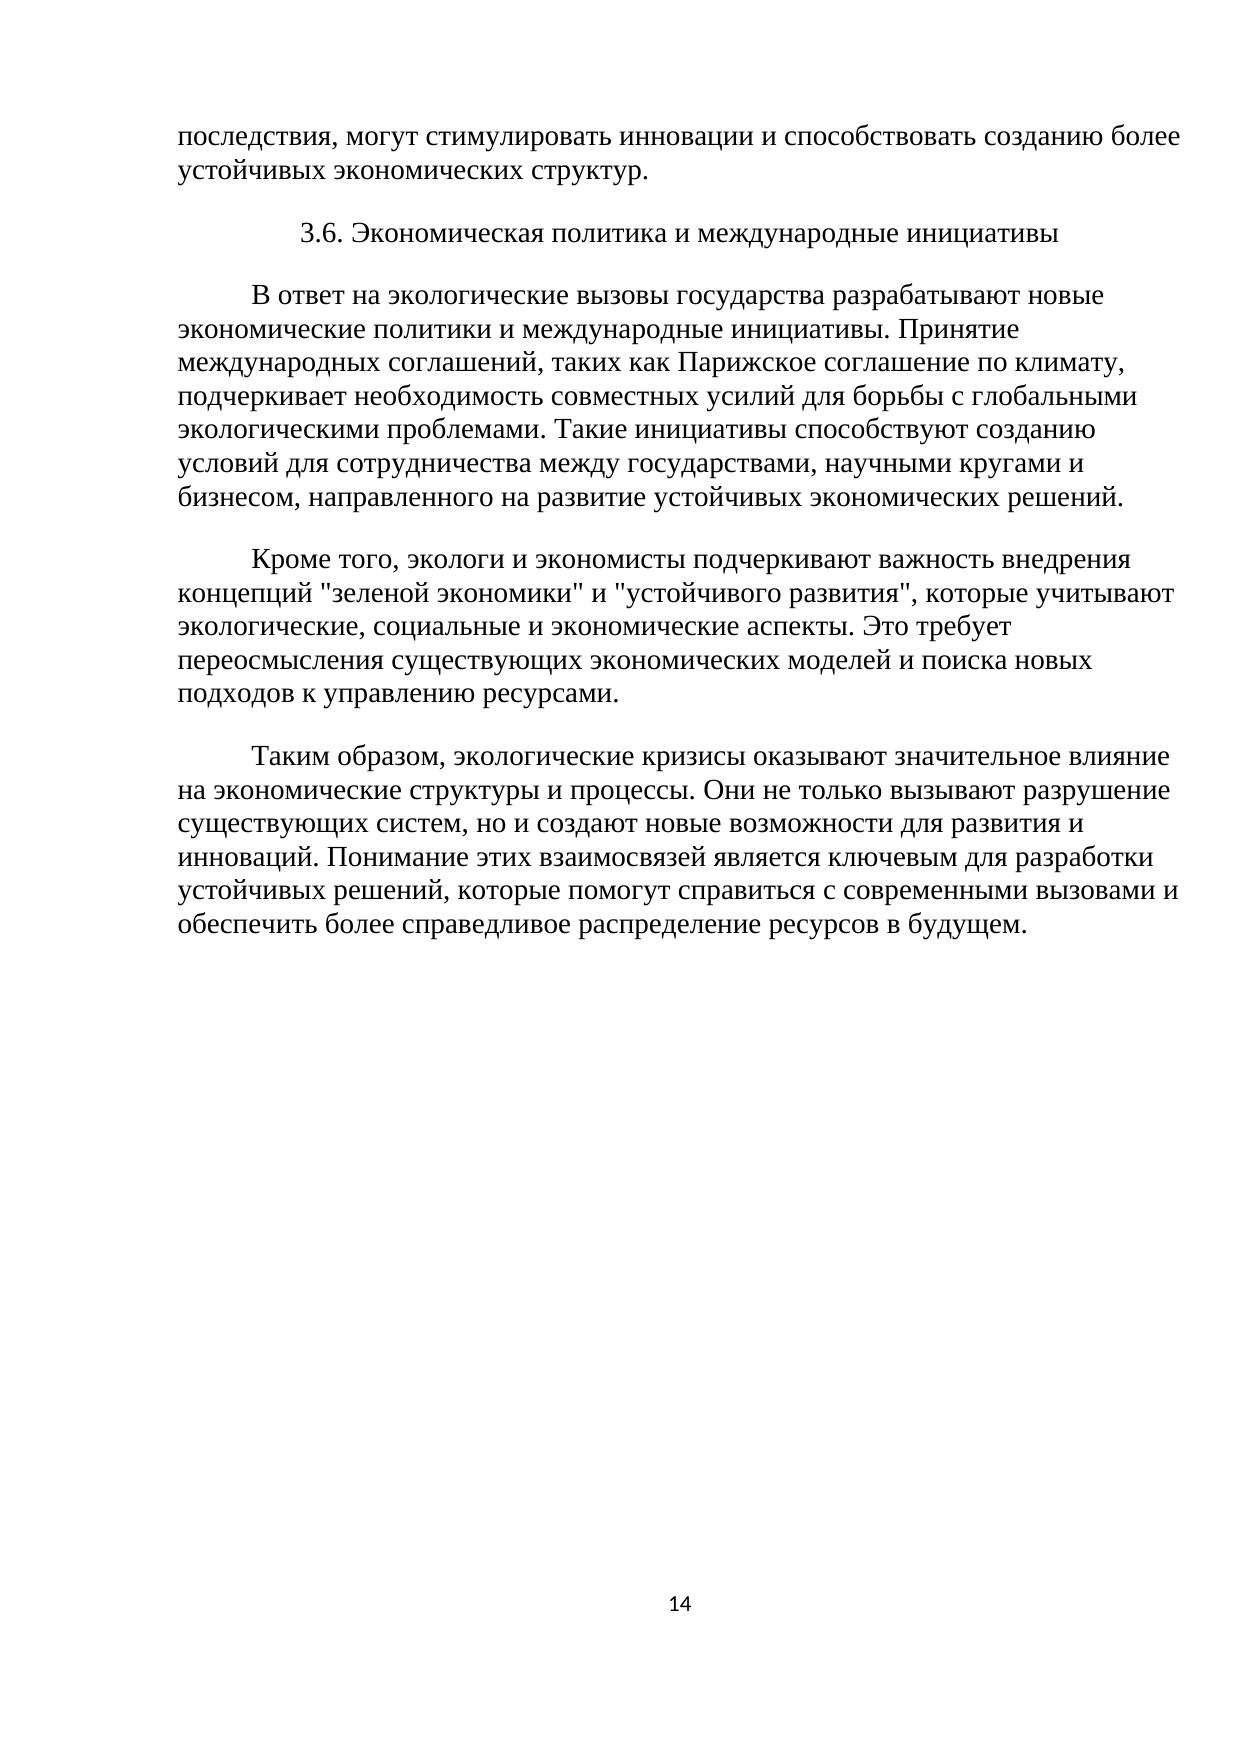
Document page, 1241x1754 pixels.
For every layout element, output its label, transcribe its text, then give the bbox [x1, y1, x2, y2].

subtitle 3.6. Экономическая политика и международные инициативы [177, 215, 1182, 248]
subtitle В ответ на экологические вызовы государства разрабатывают новые экономические политики и международные инициативы. Принятие международных соглашений, таких как Парижское соглашение по климату, подчеркивает необходимость совместных усилий для борьбы с глобальными экологическими проблемами. Такие инициативы способствуют созданию условий для сотрудничества между государствами, научными кругами и бизнесом, направленного на развитие устойчивых экономических решений. [177, 277, 1182, 512]
subtitle Таким образом, экологические кризисы оказывают значительное влияние на экономические структуры и процессы. Они не только вызывают разрушение существующих систем, но и создают новые возможности для развития и инноваций. Понимание этих взаимосвязей является ключевым для разработки устойчивых решений, которые помогут справиться с современными вызовами и обеспечить более справедливое распределение ресурсов в будущем. [177, 738, 1182, 939]
subtitle Кроме того, экологи и экономисты подчеркивают важность внедрения концепций "зеленой экономики" и "устойчивого развития", которые учитывают экологические, социальные и экономические аспекты. Это требует переосмысления существующих экономических моделей и поиска новых подходов к управлению ресурсами. [177, 541, 1182, 709]
subtitle последствия, могут стимулировать инновации и способствовать созданию более устойчивых экономических структур. [177, 118, 1182, 186]
